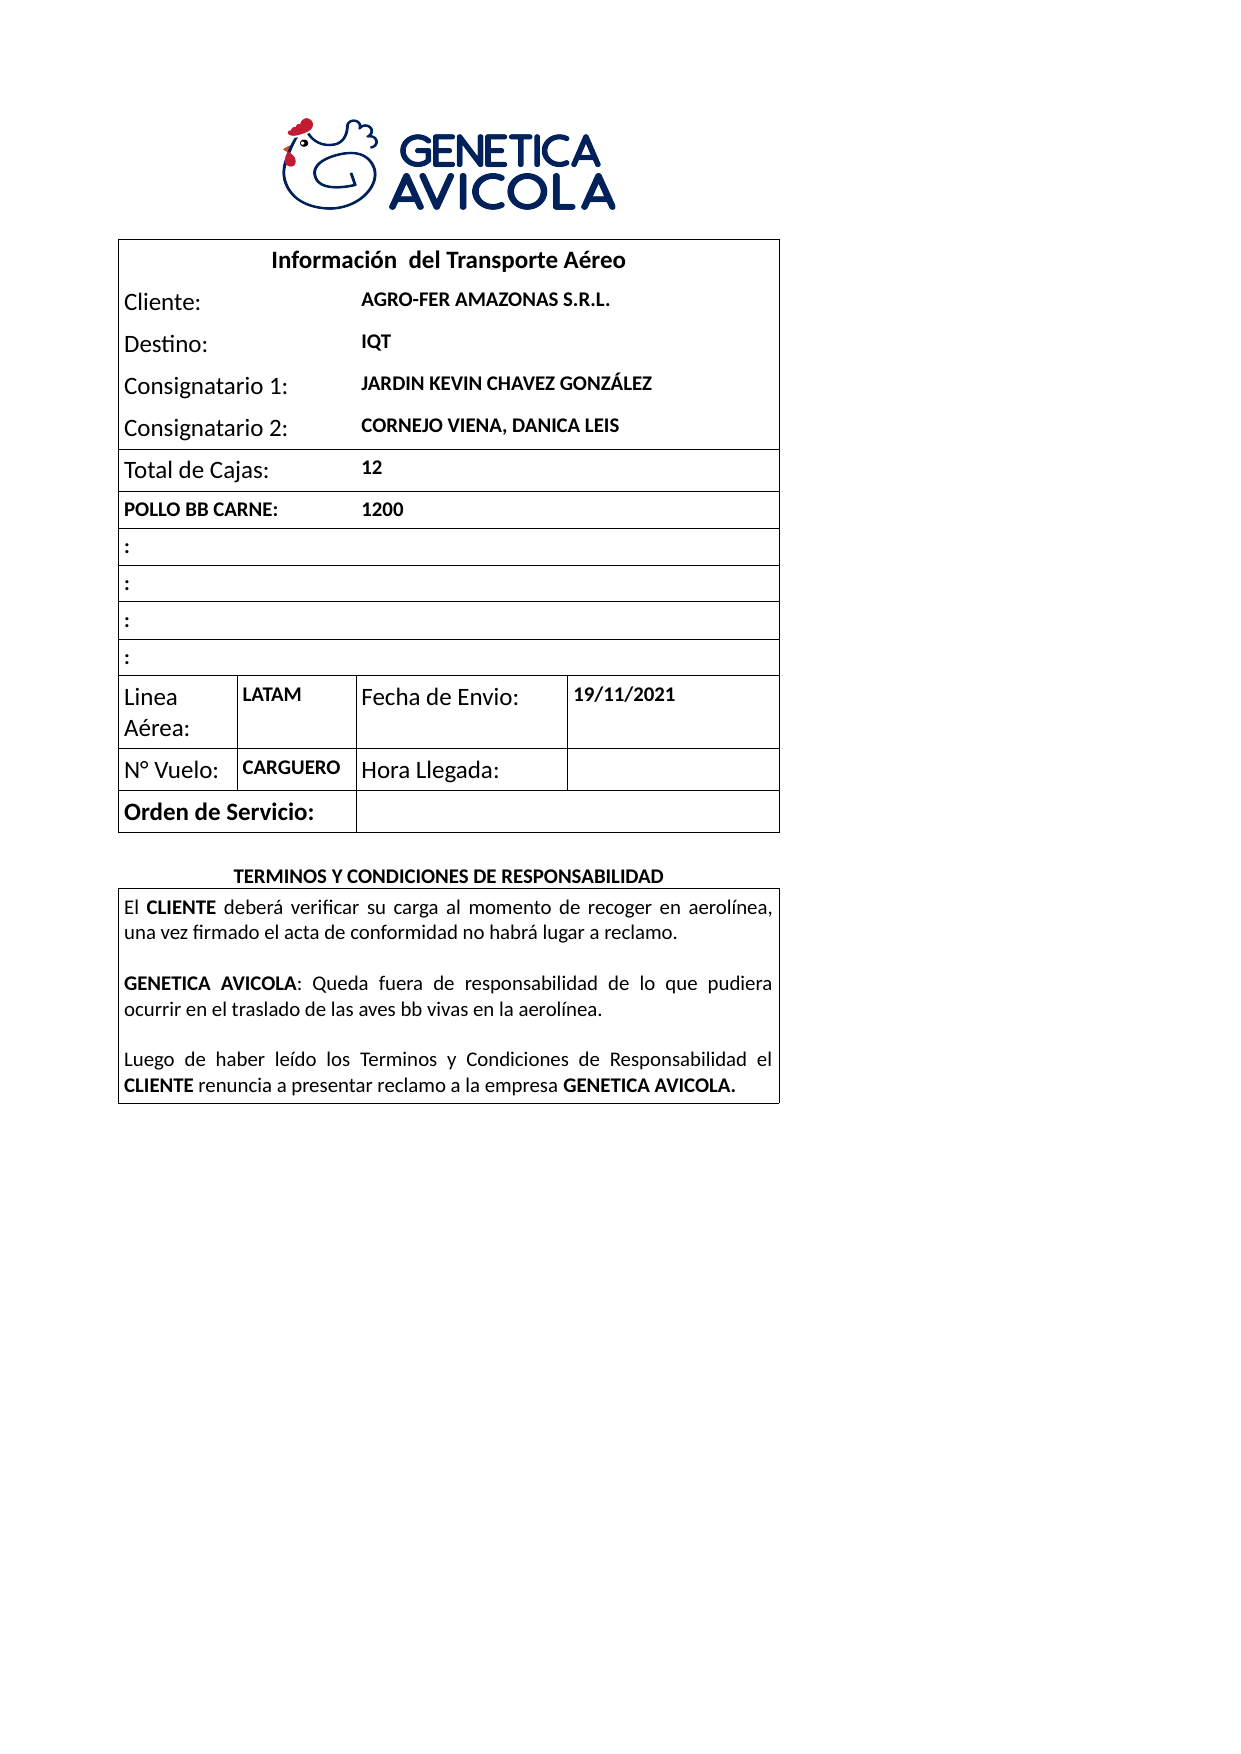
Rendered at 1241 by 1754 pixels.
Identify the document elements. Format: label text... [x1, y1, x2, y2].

table_cell [356, 640, 779, 675]
table_cell Linea Aérea: [119, 676, 237, 748]
table_cell Fecha de Envio: [357, 676, 567, 748]
table_cell 19/11/2021 [568, 676, 779, 748]
table_cell JARDIN KEVIN CHAVEZ GONZÁLEZ [356, 365, 779, 406]
table_cell POLLO BB CARNE: [119, 492, 356, 527]
table_header Información del Transporte Aéreo [119, 240, 779, 281]
table_cell [356, 602, 779, 638]
table_cell Destino: [119, 323, 356, 364]
table_cell [357, 791, 779, 832]
table_cell : [119, 602, 356, 638]
picture [282, 118, 616, 210]
table_cell CARGUERO [238, 749, 356, 790]
table_cell [356, 566, 779, 601]
table_cell : [119, 566, 356, 601]
table_cell AGRO-FER AMAZONAS S.R.L. [356, 281, 779, 322]
table_cell 1200 [356, 492, 779, 527]
table_cell Total de Cajas: [119, 450, 356, 491]
table_cell : [119, 640, 356, 675]
table_cell [356, 529, 779, 564]
table_cell Hora Llegada: [357, 749, 567, 790]
table_cell Consignatario 1: [119, 365, 356, 406]
table_cell IQT [356, 323, 779, 364]
table_cell CORNEJO VIENA, DANICA LEIS [356, 406, 779, 448]
table_cell TERMINOS Y CONDICIONES DE RESPONSABILIDAD [118, 833, 779, 888]
table_cell LATAM [238, 676, 356, 748]
table_cell Orden de Servicio: [119, 791, 356, 832]
table_cell 12 [356, 450, 779, 491]
table_cell N° Vuelo: [119, 749, 237, 790]
table_cell Consignatario 2: [119, 406, 356, 448]
table_cell [568, 749, 779, 790]
table_cell El CLIENTE deberá verificar su carga al momento de recoger en aerolínea, una vez firmado el acta de conformidad no habrá lugar a reclamo. GENETICA AVICOLA: Queda fuera de responsabilidad de lo que pudiera ocurrir en el traslado de las aves bb vivas en la aerolínea. Luego de haber leído los Terminos y Condiciones de Responsabilidad el CLIENTE renuncia a presentar reclamo a la empresa GENETICA AVICOLA. [119, 889, 779, 1103]
table_cell : [119, 529, 356, 564]
table_cell Cliente: [119, 281, 356, 322]
